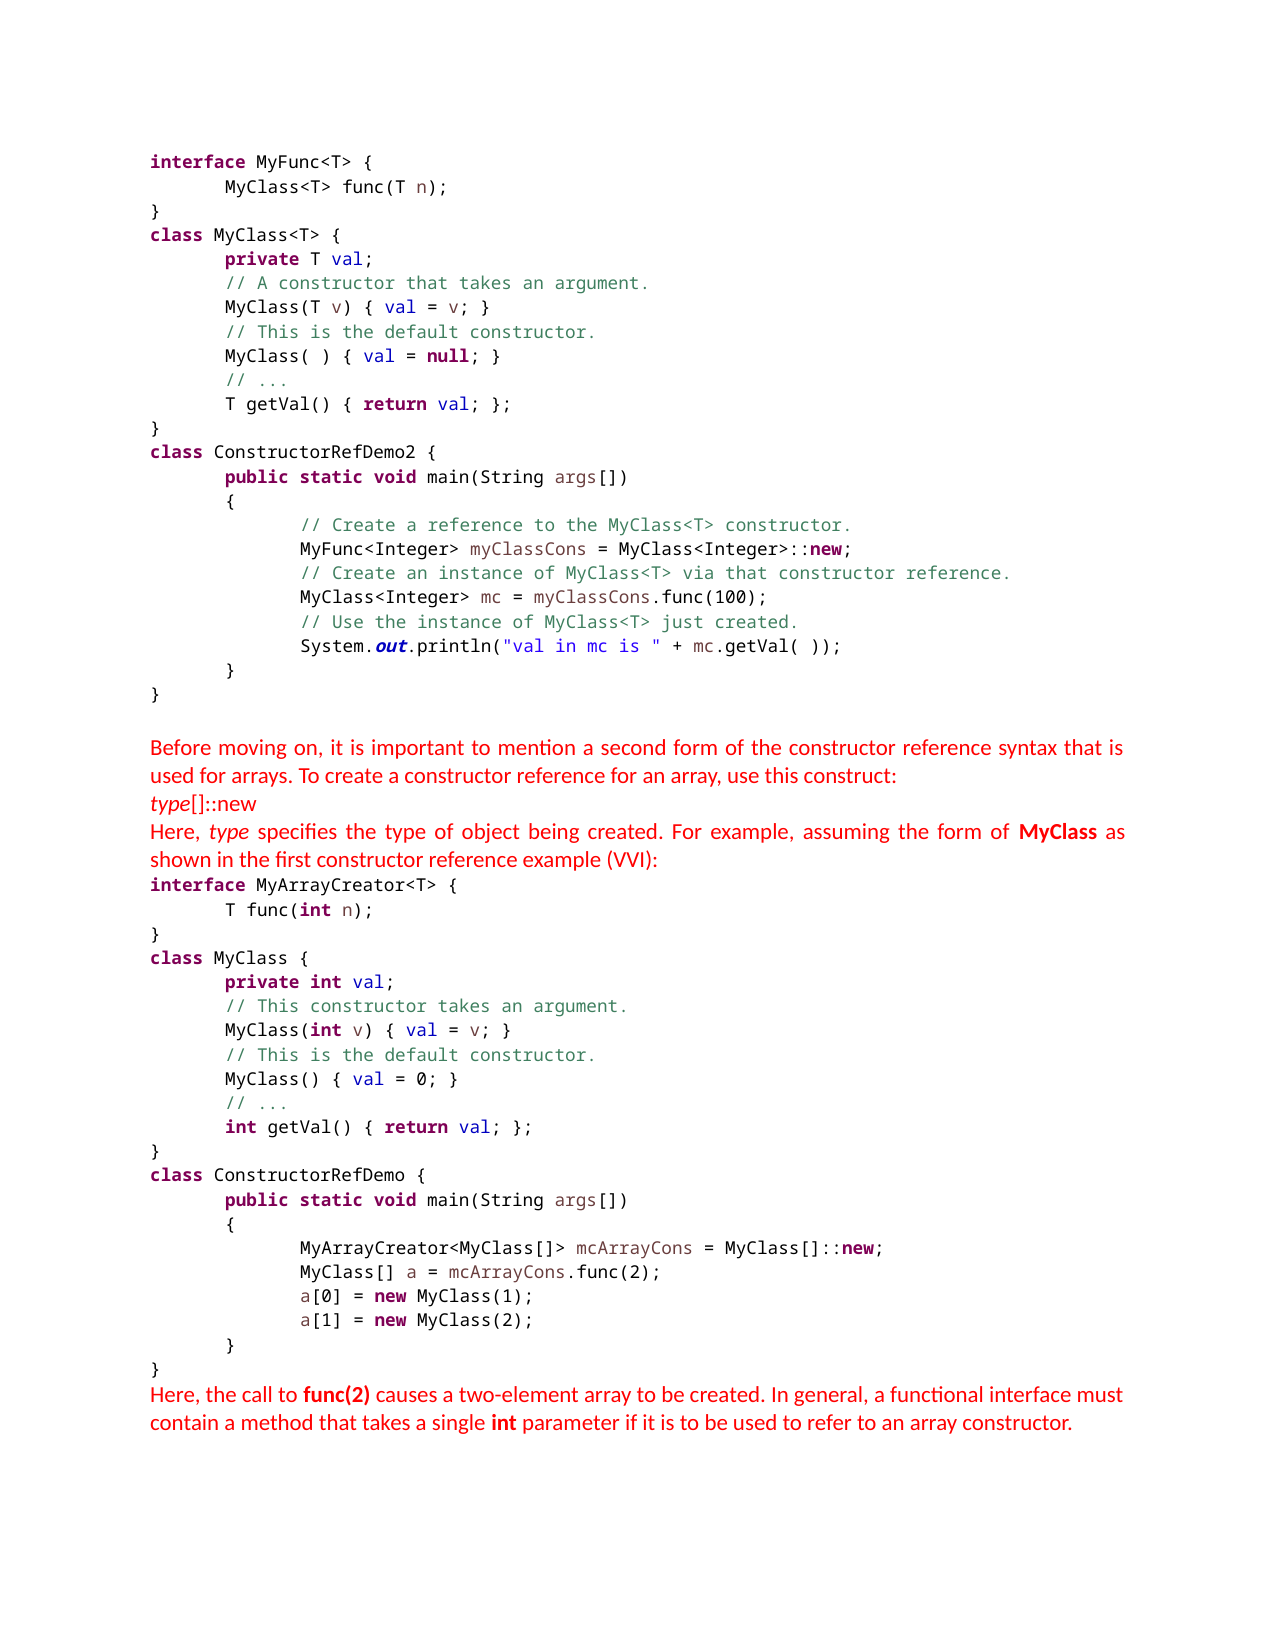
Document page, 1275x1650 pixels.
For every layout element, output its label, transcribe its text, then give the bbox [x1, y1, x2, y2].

text class MyClass { [150, 945, 1125, 969]
text } [150, 416, 1125, 440]
text Before moving on, it is important to mention a second form of the constructor reference syntax that is used for arrays. To create a constructor reference for an array, use this construct: [150, 733, 1125, 789]
text } [150, 657, 1125, 682]
text MyClass(int v) { val = v; } [150, 1018, 1125, 1042]
text MyFunc<Integer> myClassCons = MyClass<Integer>::new; [150, 537, 1125, 561]
text } [150, 682, 1125, 706]
text // This is the default constructor. [150, 319, 1125, 343]
text T func(int n); [150, 897, 1125, 921]
text } [150, 198, 1125, 222]
text class ConstructorRefDemo2 { [150, 440, 1125, 464]
text // ... [150, 367, 1125, 392]
text } [150, 921, 1125, 945]
text MyClass<Integer> mc = myClassCons.func(100); [150, 585, 1125, 609]
text // Use the instance of MyClass<T> just created. [150, 609, 1125, 633]
text public static void main(String args[]) [150, 464, 1125, 488]
text { [150, 488, 1125, 512]
text // This is the default constructor. [150, 1042, 1125, 1066]
text int getVal() { return val; }; [150, 1114, 1125, 1139]
text Here, the call to func(2) causes a two-element array to be created. In general, a functional interface must contain a method that takes a single int parameter if it is to be used to refer to an array constructor. [150, 1380, 1125, 1436]
text } [150, 1356, 1125, 1380]
text } [150, 1332, 1125, 1356]
text MyClass[] a = mcArrayCons.func(2); [150, 1259, 1125, 1284]
text // A constructor that takes an argument. [150, 271, 1125, 295]
text } [150, 1139, 1125, 1163]
text T getVal() { return val; }; [150, 392, 1125, 416]
text private T val; [150, 247, 1125, 271]
text MyClass( ) { val = null; } [150, 343, 1125, 367]
text MyArrayCreator<MyClass[]> mcArrayCons = MyClass[]::new; [150, 1235, 1125, 1259]
text private int val; [150, 969, 1125, 994]
text Here, type specifies the type of object being created. For example, assuming the form of MyClass as shown in the first constructor reference example (VVI): [150, 817, 1125, 873]
text // This constructor takes an argument. [150, 994, 1125, 1018]
text interface MyArrayCreator<T> { [150, 873, 1125, 897]
text // ... [150, 1090, 1125, 1114]
text // Create an instance of MyClass<T> via that constructor reference. [150, 561, 1125, 585]
text { [150, 1211, 1125, 1235]
text class MyClass<T> { [150, 222, 1125, 247]
text System.out.println("val in mc is " + mc.getVal( )); [150, 633, 1125, 657]
text interface MyFunc<T> { [150, 150, 1125, 174]
text MyClass() { val = 0; } [150, 1066, 1125, 1090]
text // Create a reference to the MyClass<T> constructor. [150, 512, 1125, 537]
text type[]::new [150, 789, 1125, 817]
text a[1] = new MyClass(2); [150, 1308, 1125, 1332]
text public static void main(String args[]) [150, 1187, 1125, 1211]
text MyClass<T> func(T n); [150, 174, 1125, 198]
text MyClass(T v) { val = v; } [150, 295, 1125, 319]
text a[0] = new MyClass(1); [150, 1284, 1125, 1308]
text class ConstructorRefDemo { [150, 1163, 1125, 1187]
